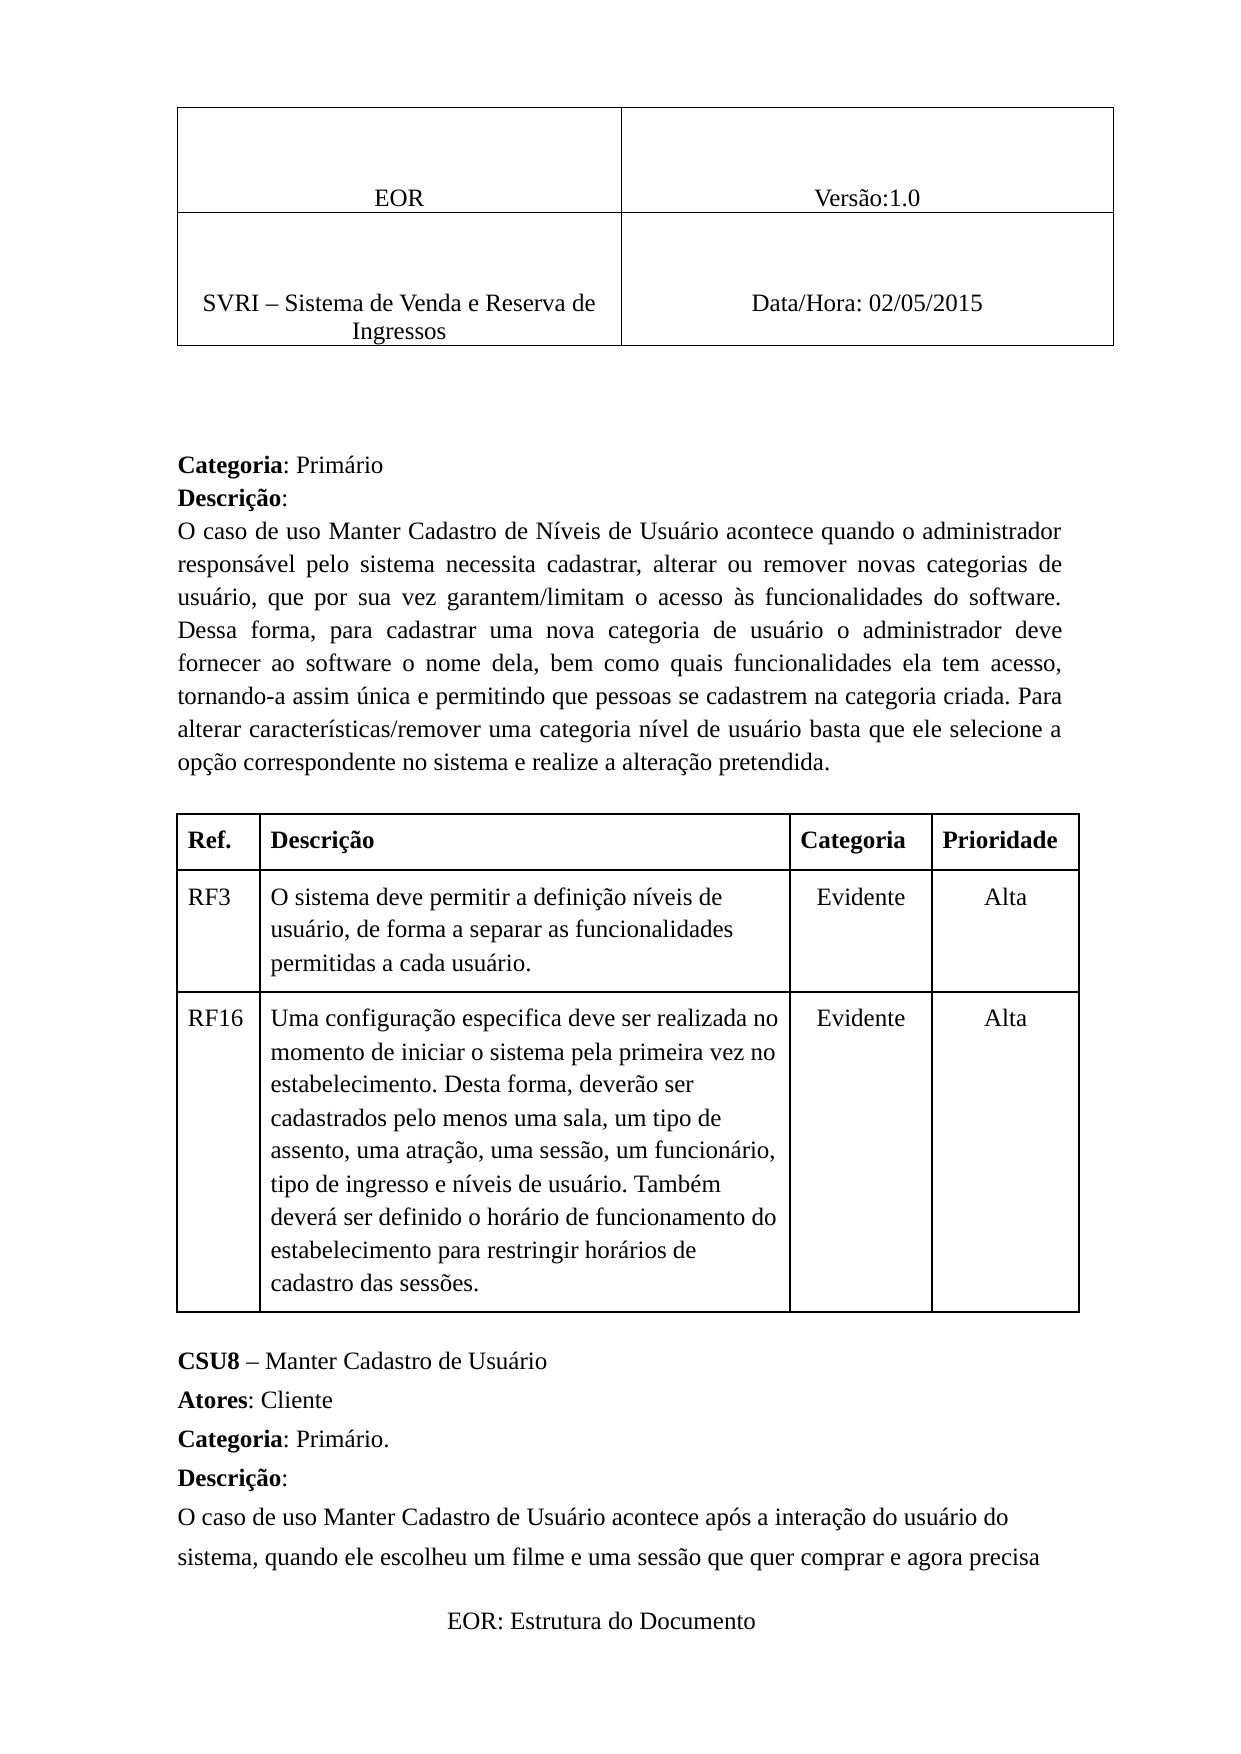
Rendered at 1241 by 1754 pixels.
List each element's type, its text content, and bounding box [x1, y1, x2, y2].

table_cell Evidente [791, 871, 931, 991]
table_cell Alta [933, 993, 1078, 1311]
text Descrição: [177, 483, 1063, 512]
table_cell Evidente [791, 993, 931, 1311]
table_header Categoria [791, 815, 931, 869]
table_cell RF3 [178, 871, 259, 991]
table_header Ref. [178, 815, 259, 869]
text CSU8 – Manter Cadastro de Usuário [177, 1346, 1063, 1375]
text O caso de uso Manter Cadastro de Níveis de Usuário acontece quando o administrador responsável pelo sistema necessita cadastrar, alterar ou remover novas categorias de usuário, que por sua vez garantem/limitam o acesso às funcionalidades do software. Dessa forma, para cadastrar uma nova categoria de usuário o administrador deve fornecer ao software o nome dela, bem como quais funcionalidades ela tem acesso, tornando-a assim única e permitindo que pessoas se cadastrem na categoria criada. Para alterar características/remover uma categoria nível de usuário basta que ele selecione a opção correspondente no sistema e realize a alteração pretendida. [177, 516, 1063, 776]
text Categoria: Primário. [177, 1424, 1063, 1453]
table_cell Uma configuração especifica deve ser realizada no momento de iniciar o sistema pela primeira vez no estabelecimento. Desta forma, deverão ser cadastrados pelo menos uma sala, um tipo de assento, uma atração, uma sessão, um funcionário, tipo de ingresso e níveis de usuário. Também deverá ser definido o horário de funcionamento do estabelecimento para restringir horários de cadastro das sessões. [261, 993, 789, 1311]
table_cell Alta [933, 871, 1078, 991]
table_header Prioridade [933, 815, 1078, 869]
text Atores: Cliente [177, 1385, 1063, 1414]
text Categoria: Primário [177, 450, 1063, 479]
table_cell RF16 [178, 993, 259, 1311]
text O caso de uso Manter Cadastro de Usuário acontece após a interação do usuário do sistema, quando ele escolheu um filme e uma sessão que quer comprar e agora precisa [177, 1502, 1063, 1570]
table_header Descrição [261, 815, 789, 869]
text Descrição: [177, 1463, 1063, 1492]
table_cell O sistema deve permitir a definição níveis de usuário, de forma a separar as funcionalidades permitidas a cada usuário. [261, 871, 789, 991]
